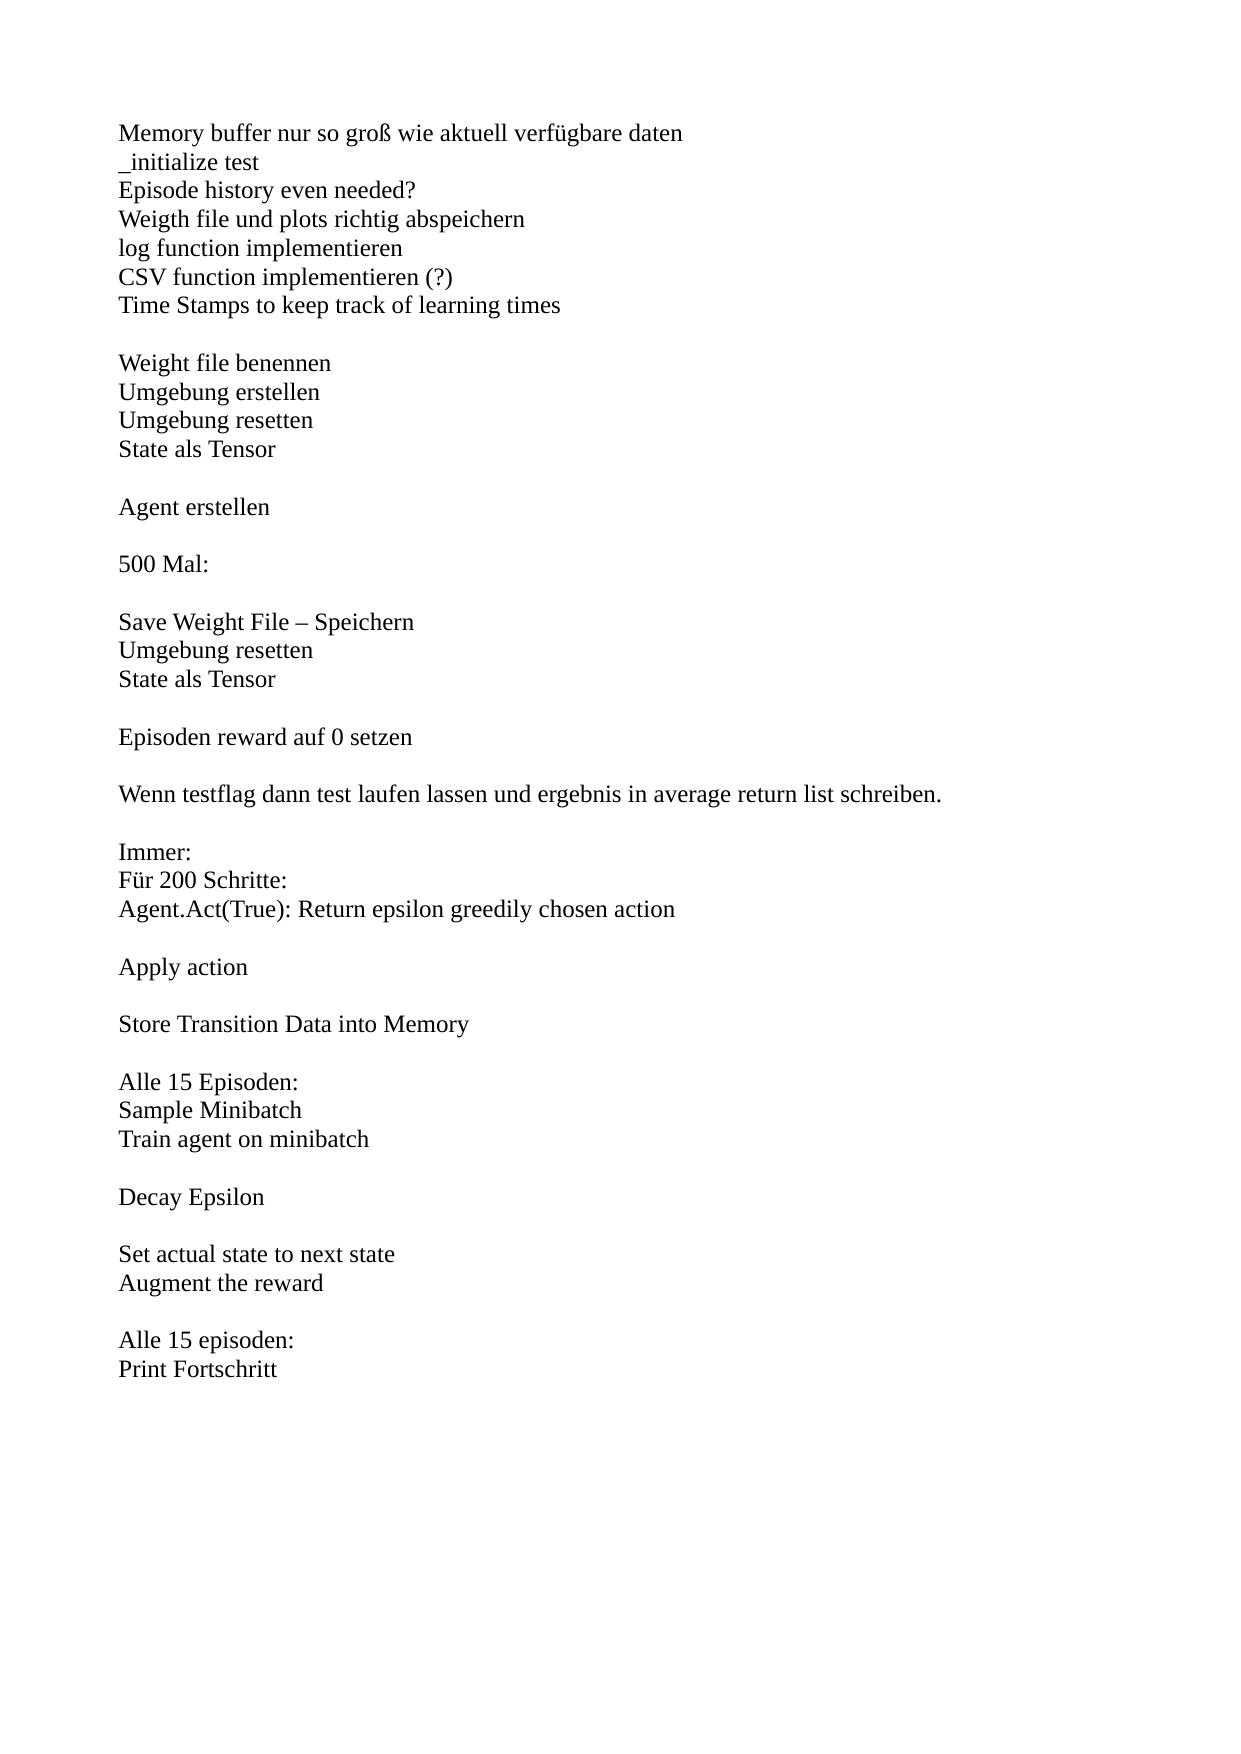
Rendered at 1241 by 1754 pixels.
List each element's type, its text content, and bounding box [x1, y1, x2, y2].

text _initialize test [118, 147, 1122, 176]
text Store Transition Data into Memory [118, 1009, 1122, 1038]
text Apply action [118, 952, 1122, 981]
text Episode history even needed? [118, 176, 1122, 204]
text Umgebung resetten [118, 636, 1122, 664]
text Episoden reward auf 0 setzen [118, 722, 1122, 751]
text log function implementieren [118, 233, 1122, 262]
text Memory buffer nur so groß wie aktuell verfügbare daten [118, 118, 1122, 147]
text Alle 15 Episoden: [118, 1067, 1122, 1096]
text Train agent on minibatch [118, 1124, 1122, 1153]
text Immer: [118, 837, 1122, 866]
text Weigth file und plots richtig abspeichern [118, 204, 1122, 233]
text Für 200 Schritte: [118, 866, 1122, 894]
text Print Fortschritt [118, 1354, 1122, 1383]
text Umgebung resetten [118, 406, 1122, 434]
text Augment the reward [118, 1268, 1122, 1297]
text Weight file benennen [118, 348, 1122, 377]
text 500 Mal: [118, 549, 1122, 578]
text Time Stamps to keep track of learning times [118, 291, 1122, 319]
text Set actual state to next state [118, 1239, 1122, 1268]
text Sample Minibatch [118, 1096, 1122, 1124]
text Umgebung erstellen [118, 377, 1122, 406]
text State als Tensor [118, 664, 1122, 693]
text Alle 15 episoden: [118, 1326, 1122, 1354]
text Save Weight File – Speichern [118, 607, 1122, 636]
text Agent.Act(True): Return epsilon greedily chosen action [118, 894, 1122, 923]
text State als Tensor [118, 434, 1122, 463]
text Agent erstellen [118, 492, 1122, 521]
text Decay Epsilon [118, 1182, 1122, 1211]
text Wenn testflag dann test laufen lassen und ergebnis in average return list schreiben. [118, 779, 1122, 808]
text CSV function implementieren (?) [118, 262, 1122, 291]
